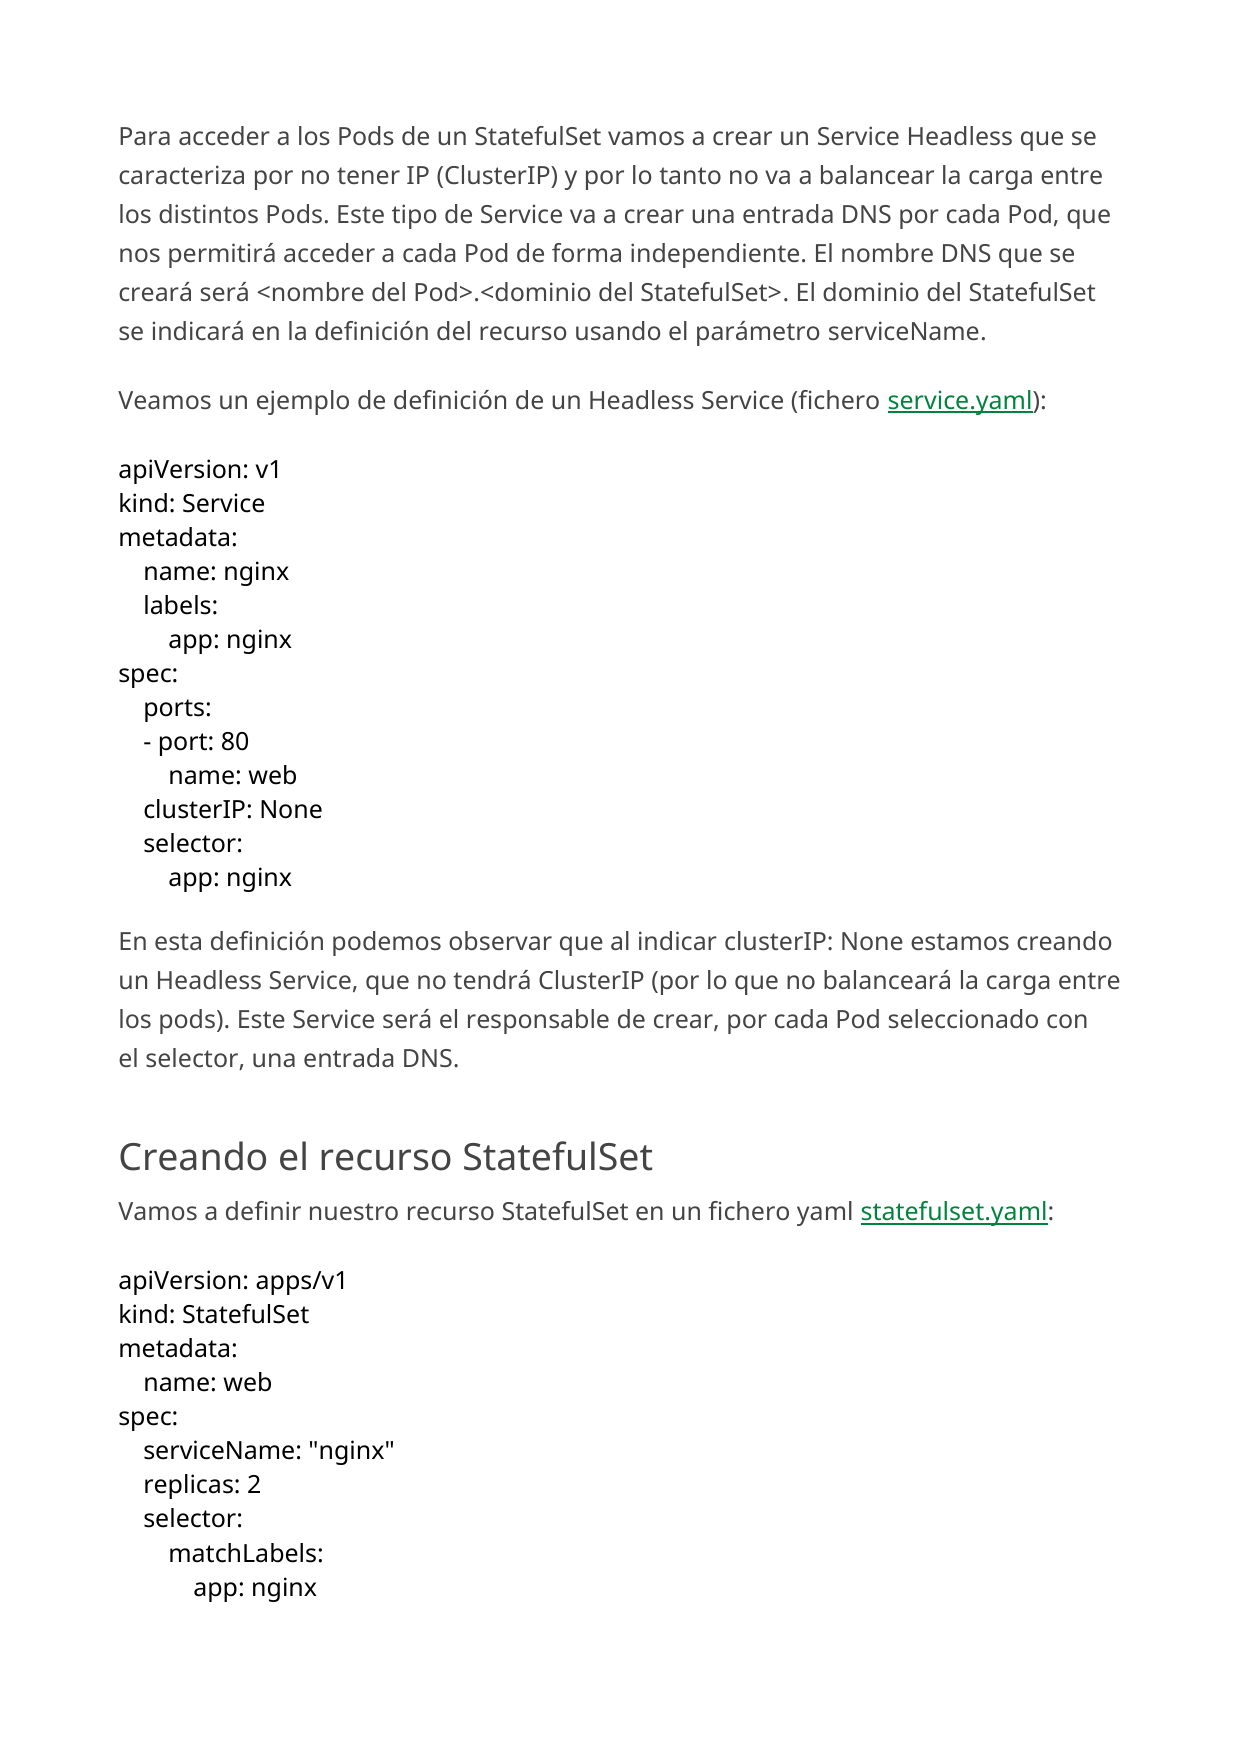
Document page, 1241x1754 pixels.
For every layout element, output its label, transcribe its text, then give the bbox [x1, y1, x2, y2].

text - port: 80 [118, 724, 1122, 758]
text apiVersion: apps/v1 [118, 1263, 1122, 1297]
text selector: [118, 1501, 1122, 1535]
text matchLabels: [118, 1535, 1122, 1569]
text app: nginx [118, 622, 1122, 656]
text ports: [118, 690, 1122, 724]
text En esta definición podemos observar que al indicar clusterIP: None estamos creando un Headless Service, que no tendrá ClusterIP (por lo que no balanceará la carga entre los pods). Este Service será el responsable de crear, por cada Pod seleccionado con el selector, una entrada DNS. [118, 923, 1122, 1075]
text metadata: [118, 1331, 1122, 1365]
text app: nginx [118, 860, 1122, 894]
subtitle Creando el recurso StatefulSet [118, 1131, 1122, 1182]
text clusterIP: None [118, 792, 1122, 826]
text selector: [118, 826, 1122, 860]
text name: nginx [118, 553, 1122, 587]
text spec: [118, 1399, 1122, 1433]
text serviceName: "nginx" [118, 1433, 1122, 1467]
text kind: Service [118, 485, 1122, 519]
text Vamos a definir nuestro recurso StatefulSet en un fichero yaml statefulset.yaml: [118, 1194, 1122, 1228]
text name: web [118, 758, 1122, 792]
text kind: StatefulSet [118, 1297, 1122, 1331]
text name: web [118, 1365, 1122, 1399]
text labels: [118, 587, 1122, 622]
text Para acceder a los Pods de un StatefulSet vamos a crear un Service Headless que se caracteriza por no tener IP (ClusterIP) y por lo tanto no va a balancear la carga entre los distintos Pods. Este tipo de Service va a crear una entrada DNS por cada Pod, que nos permitirá acceder a cada Pod de forma independiente. El nombre DNS que se creará será <nombre del Pod>.<dominio del StatefulSet>. El dominio del StatefulSet se indicará en la definición del recurso usando el parámetro serviceName. [118, 118, 1122, 348]
text app: nginx [118, 1569, 1122, 1603]
text apiVersion: v1 [118, 451, 1122, 485]
text replicas: 2 [118, 1467, 1122, 1501]
text metadata: [118, 519, 1122, 553]
text spec: [118, 656, 1122, 690]
text Veamos un ejemplo de definición de un Headless Service (fichero service.yaml): [118, 383, 1122, 417]
